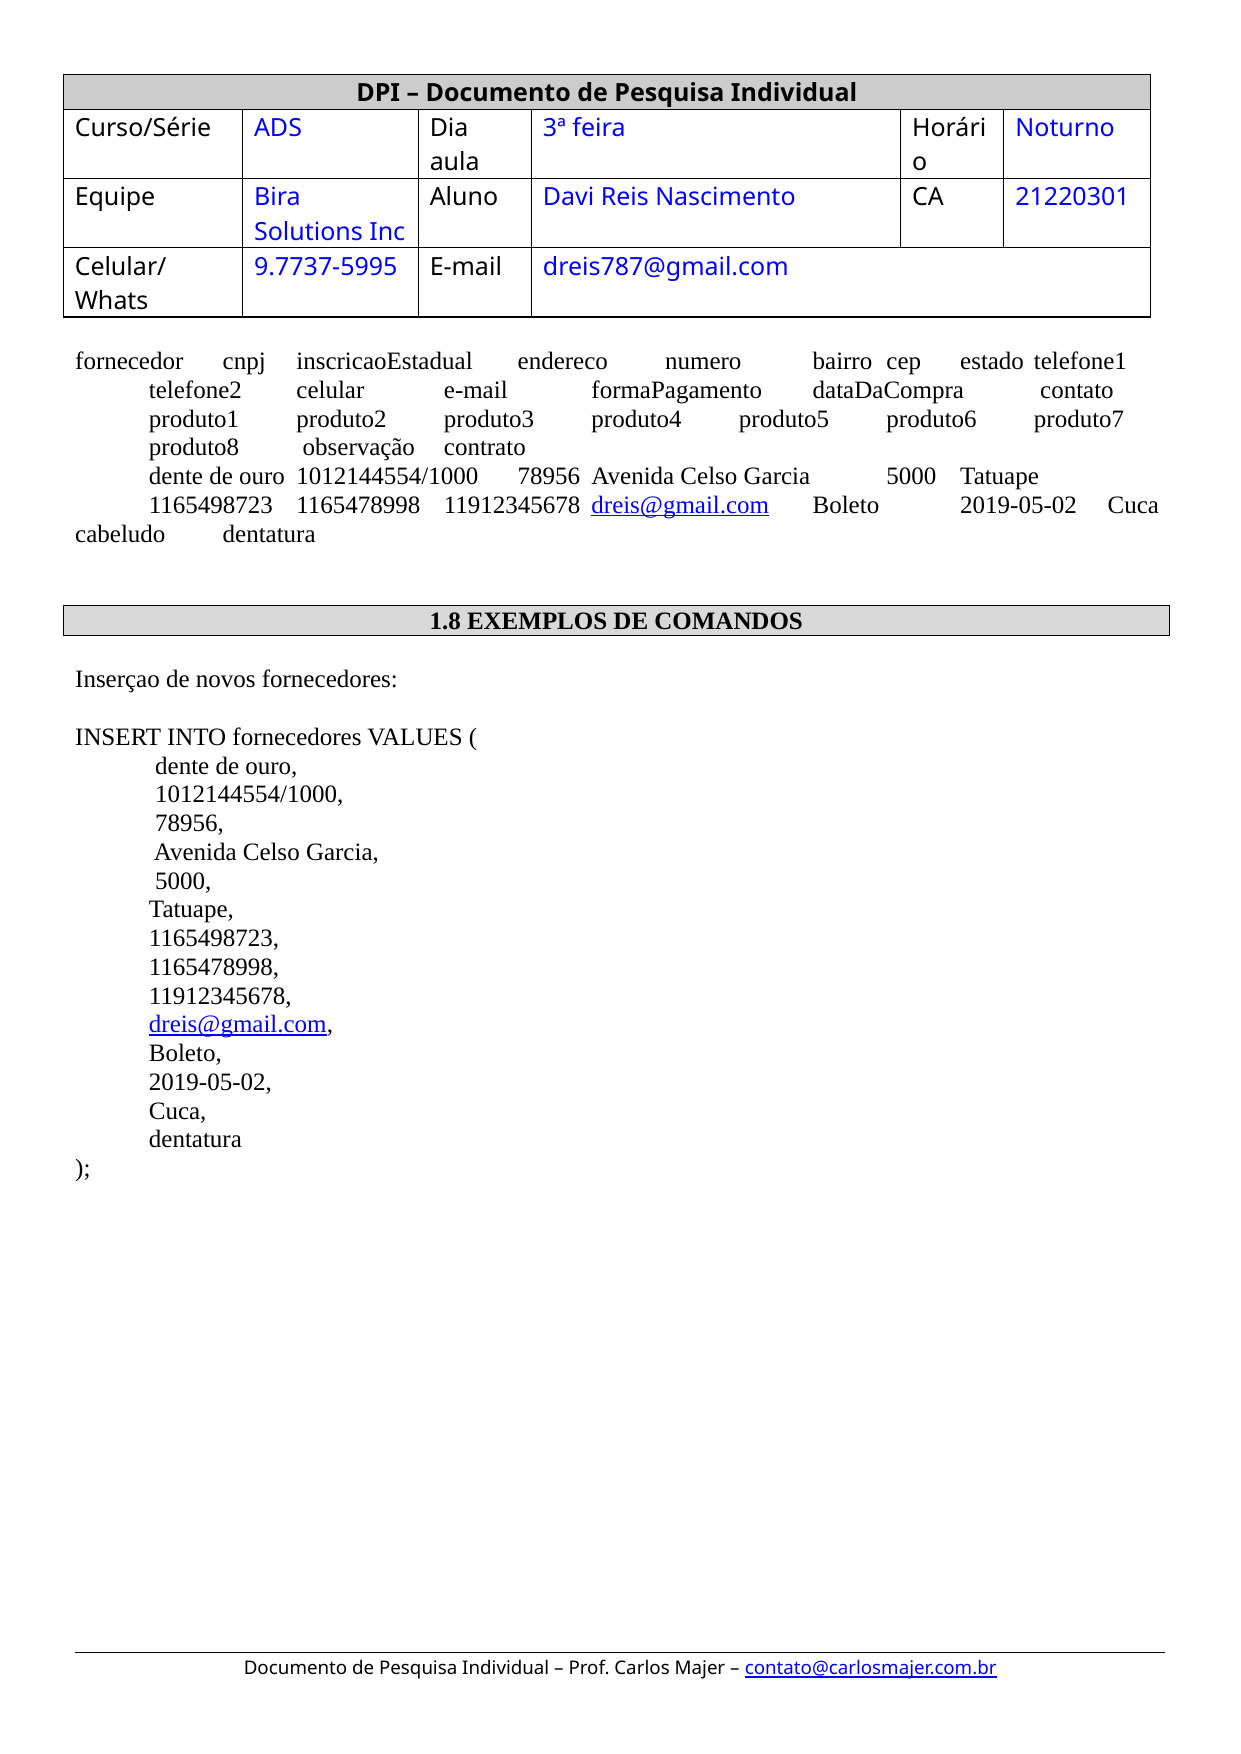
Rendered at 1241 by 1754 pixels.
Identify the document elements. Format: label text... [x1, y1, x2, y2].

text dente de ouro 1012144554/1000 78956 Avenida Celso Garcia 5000 Tatuape 1165498723 1165478998 11912345678 dreis@gmail.com Boleto 2019-05-02 Cuca cabeludo dentatura [75, 461, 1165, 547]
text 1165478998, [75, 952, 1165, 981]
text ); [75, 1153, 1165, 1182]
text 5000, [75, 866, 1165, 894]
text fornecedor cnpj inscricaoEstadual endereco numero bairro cep estado telefone1 telefone2 celular e-mail formaPagamento dataDaCompra contato produto1 produto2 produto3 produto4 produto5 produto6 produto7 produto8 observação contrato [75, 346, 1165, 461]
text 11912345678, [75, 981, 1165, 1009]
text Avenida Celso Garcia, [75, 837, 1165, 866]
text 1012144554/1000, [75, 779, 1165, 808]
text dente de ouro, [75, 751, 1165, 779]
text INSERT INTO fornecedores VALUES ( [75, 722, 1165, 751]
text Boleto, [75, 1038, 1165, 1067]
text dreis@gmail.com, [75, 1009, 1165, 1038]
text Cuca, [75, 1096, 1165, 1124]
table_header 1.8 EXEMPLOS DE COMANDOS [64, 606, 1169, 635]
text 1165498723, [75, 923, 1165, 952]
text 2019-05-02, [75, 1067, 1165, 1096]
text dentatura [75, 1124, 1165, 1153]
text Inserçao de novos fornecedores: [75, 664, 1165, 693]
text 78956, [75, 808, 1165, 837]
text Tatuape, [75, 894, 1165, 923]
